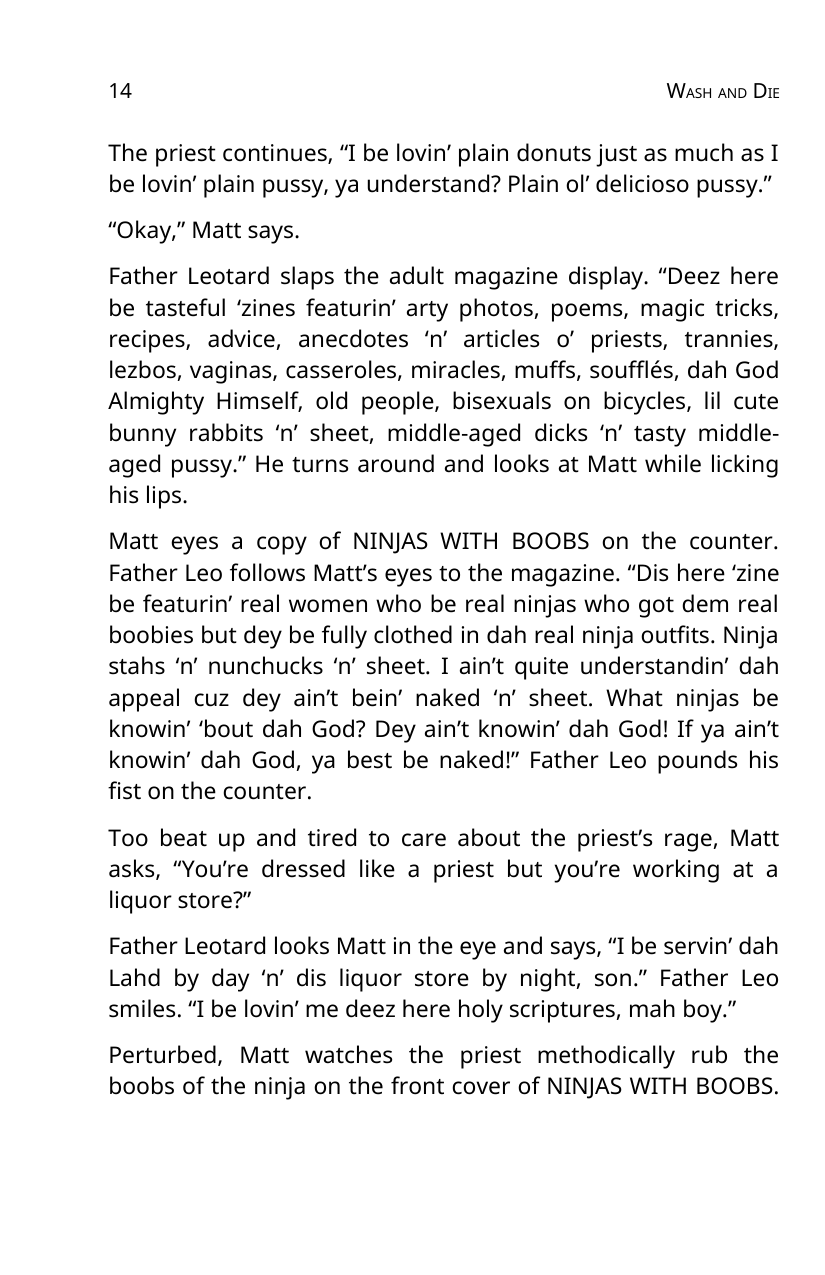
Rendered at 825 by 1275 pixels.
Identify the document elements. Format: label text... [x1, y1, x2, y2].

text Too beat up and tired to care about the priest’s rage, Matt asks, “You’re dressed like a priest but you’re working at a liquor store?” [108, 821, 780, 915]
text Matt eyes a copy of NINJAS WITH BOOBS on the counter. Father Leo follows Matt’s eyes to the magazine. “Dis here ‘zine be featurin’ real women who be real ninjas who got dem real boobies but dey be fully clothed in dah real ninja outfits. Ninja stahs ‘n’ nunchucks ‘n’ sheet. I ain’t quite understandin’ dah appeal cuz dey ain’t bein’ naked ‘n’ sheet. What ninjas be knowin’ ‘bout dah God? Dey ain’t knowin’ dah God! If ya ain’t knowin’ dah God, ya best be naked!” Father Leo pounds his fist on the counter. [108, 525, 780, 806]
text Father Leotard slaps the adult magazine display. “Deez here be tasteful ‘zines featurin’ arty photos, poems, magic tricks, recipes, advice, anecdotes ‘n’ articles o’ priests, trannies, lezbos, vaginas, casseroles, miracles, muﬀs, souﬄés, dah God Almighty Himself, old people, bisexuals on bicycles, lil cute bunny rabbits ‘n’ sheet, middle-aged dicks ‘n’ tasty middle-aged pussy.” He turns around and looks at Matt while licking his lips. [108, 260, 780, 510]
text Perturbed, Matt watches the priest methodically rub the boobs of the ninja on the front cover of NINJAS WITH BOOBS. [108, 1039, 780, 1101]
text “Okay,” Matt says. [108, 214, 780, 245]
text Father Leotard looks Matt in the eye and says, “I be servin’ dah Lahd by day ‘n’ dis liquor store by night, son.” Father Leo smiles. “I be lovin’ me deez here holy scriptures, mah boy.” [108, 930, 780, 1024]
text The priest continues, “I be lovin’ plain donuts just as much as I be lovin’ plain pussy, ya understand? Plain ol’ delicioso pussy.” [108, 136, 780, 199]
